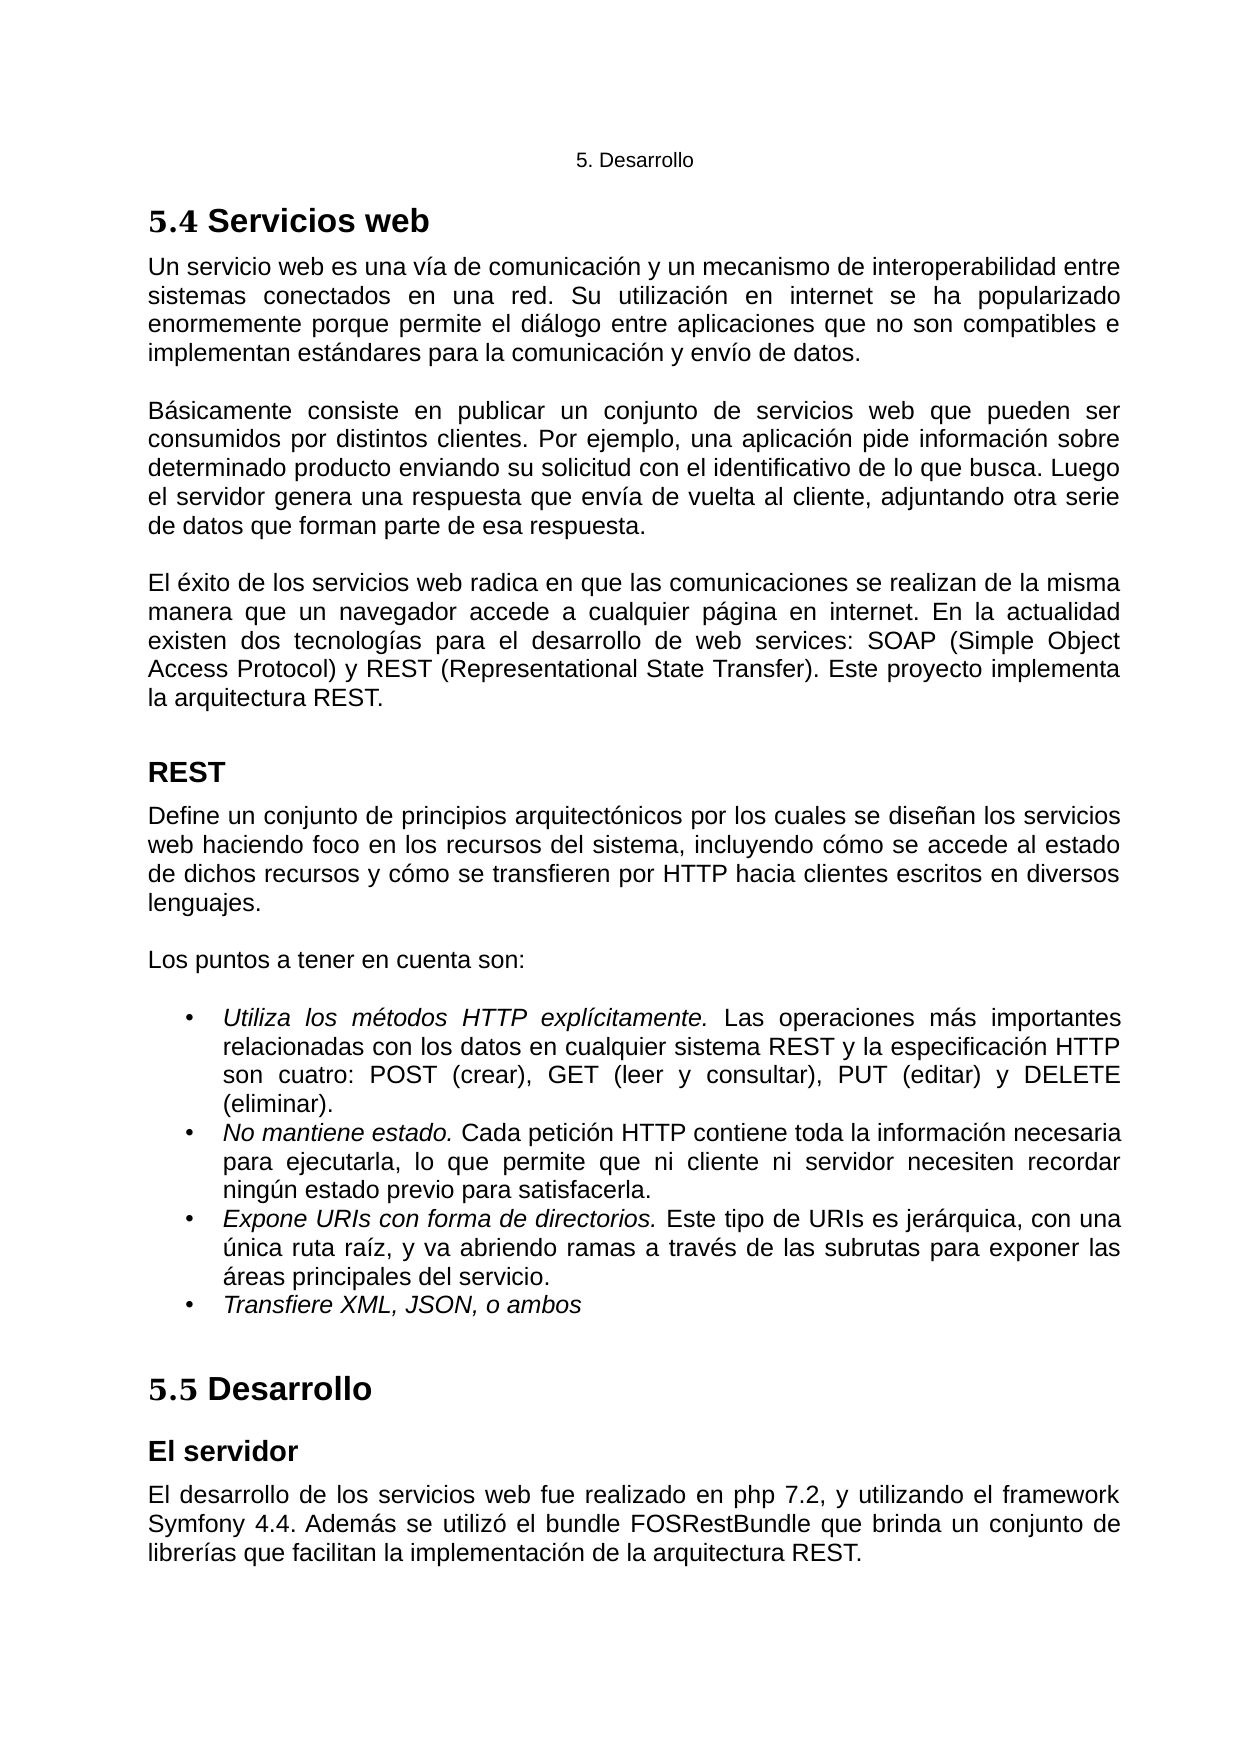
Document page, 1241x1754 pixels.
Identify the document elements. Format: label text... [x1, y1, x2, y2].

list No mantiene estado. Cada petición HTTP contiene toda la información necesaria para ejecutarla, lo que permite que ni cliente ni servidor necesiten recordar ningún estado previo para satisfacerla. [185, 1118, 1122, 1204]
text Define un conjunto de principios arquitectónicos por los cuales se diseñan los servicios web haciendo foco en los recursos del sistema, incluyendo cómo se accede al estado de dichos recursos y cómo se transfieren por HTTP hacia clientes escritos en diversos lenguajes. [148, 801, 1122, 916]
text Un servicio web es una vía de comunicación y un mecanismo de interoperabilidad entre sistemas conectados en una red. Su utilización en internet se ha popularizado enormemente porque permite el diálogo entre aplicaciones que no son compatibles e implementan estándares para la comunicación y envío de datos. [148, 252, 1122, 367]
text El éxito de los servicios web radica en que las comunicaciones se realizan de la misma manera que un navegador accede a cualquier página en internet. En la actualidad existen dos tecnologías para el desarrollo de web services: SOAP (Simple Object Access Protocol) y REST (Representational State Transfer). Este proyecto implementa la arquitectura REST. [148, 568, 1122, 712]
list Transfiere XML, JSON, o ambos [185, 1290, 1122, 1319]
subtitle 5.5 Desarrollo [148, 1369, 1122, 1407]
list Expone URIs con forma de directorios. Este tipo de URIs es jerárquica, con una única ruta raíz, y va abriendo ramas a través de las subrutas para exponer las áreas principales del servicio. [185, 1204, 1122, 1290]
list Utiliza los métodos HTTP explícitamente. Las operaciones más importantes relacionadas con los datos en cualquier sistema REST y la especificación HTTP son cuatro: POST (crear), GET (leer y consultar), PUT (editar) y DELETE (eliminar). [185, 1003, 1122, 1118]
text Básicamente consiste en publicar un conjunto de servicios web que pueden ser consumidos por distintos clientes. Por ejemplo, una aplicación pide información sobre determinado producto enviando su solicitud con el identificativo de lo que busca. Luego el servidor genera una respuesta que envía de vuelta al cliente, adjuntando otra serie de datos que forman parte de esa respuesta. [148, 396, 1122, 539]
subtitle 5.4 Servicios web [148, 201, 1122, 239]
text Los puntos a tener en cuenta son: [148, 945, 1122, 974]
subtitle REST [148, 755, 1122, 789]
subtitle El servidor [148, 1434, 1122, 1468]
text El desarrollo de los servicios web fue realizado en php 7.2, y utilizando el framework Symfony 4.4. Además se utilizó el bundle FOSRestBundle que brinda un conjunto de librerías que facilitan la implementación de la arquitectura REST. [148, 1480, 1122, 1567]
